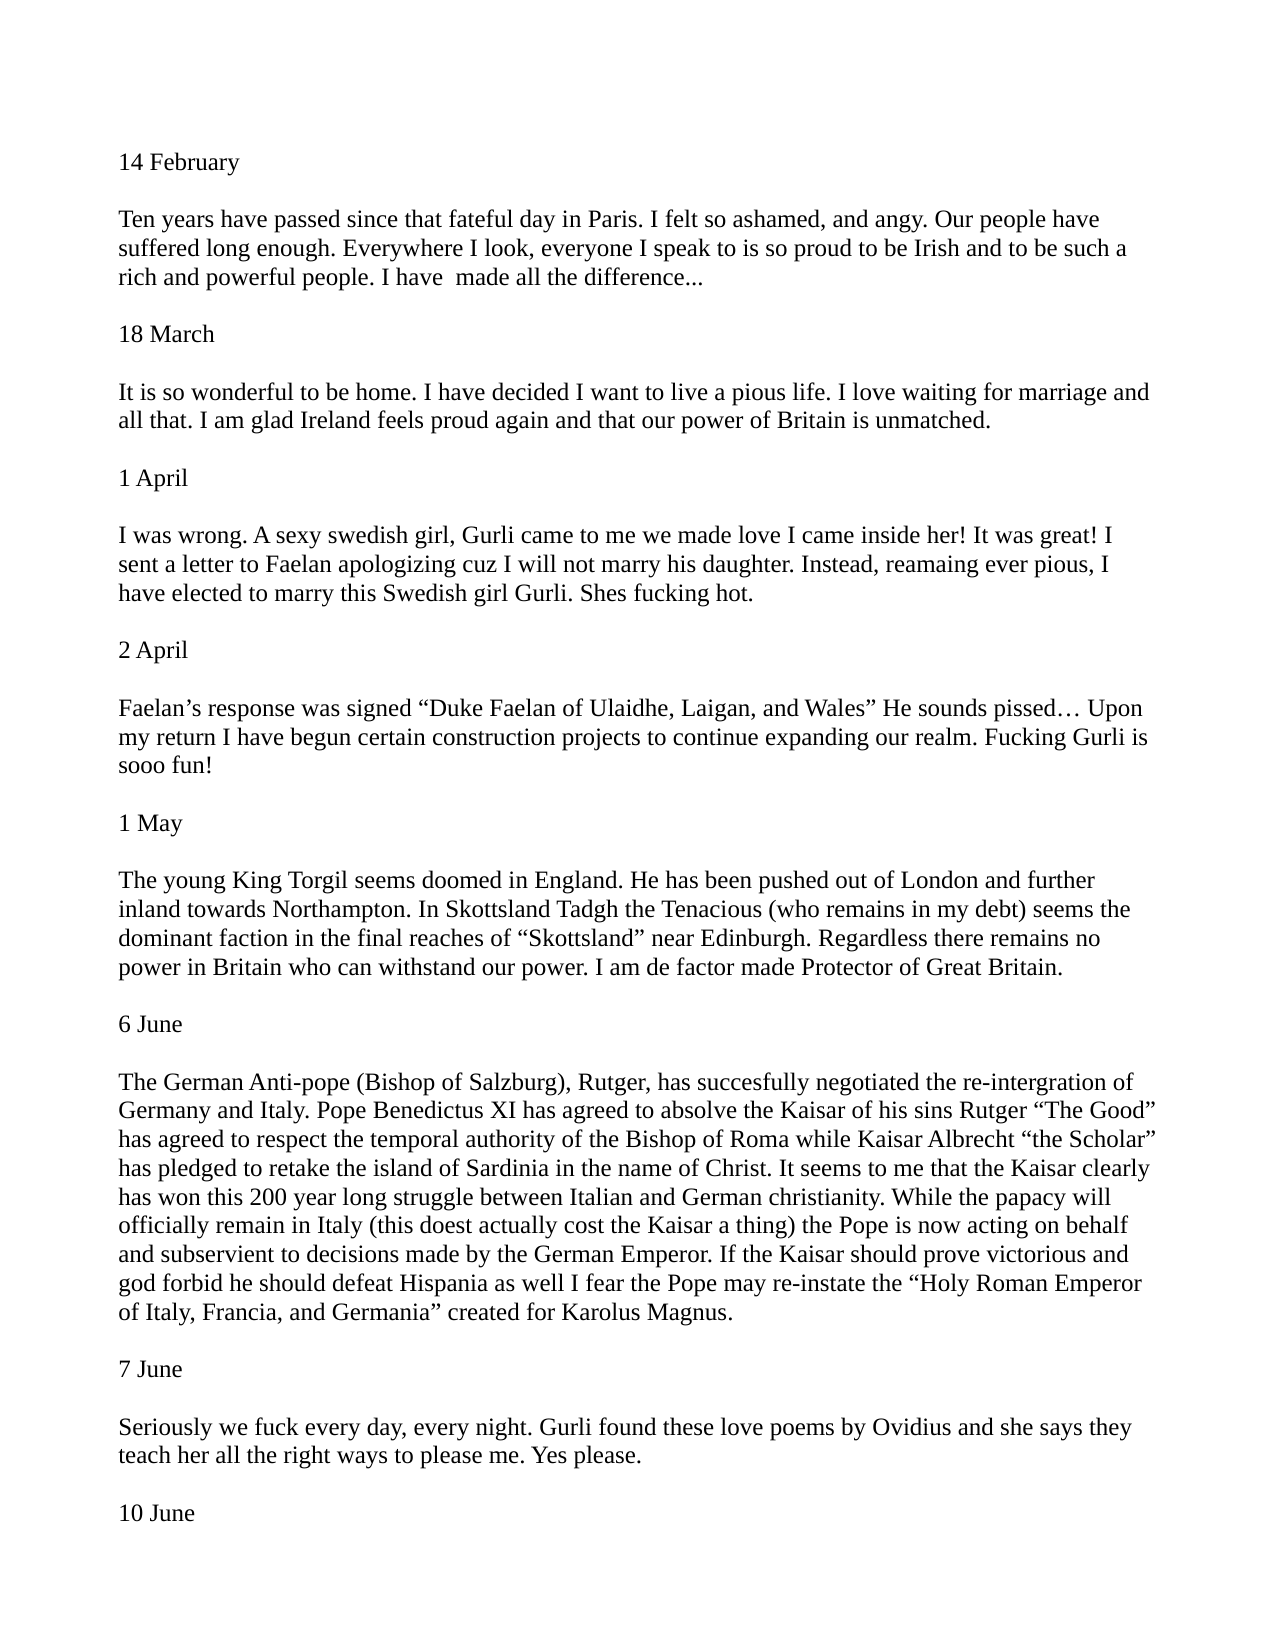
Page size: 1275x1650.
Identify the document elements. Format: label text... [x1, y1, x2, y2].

text 18 March [118, 319, 1157, 348]
text The German Anti-pope (Bishop of Salzburg), Rutger, has succesfully negotiated the re-intergration of Germany and Italy. Pope Benedictus XI has agreed to absolve the Kaisar of his sins Rutger “The Good” has agreed to respect the temporal authority of the Bishop of Roma while Kaisar Albrecht “the Scholar” has pledged to retake the island of Sardinia in the name of Christ. It seems to me that the Kaisar clearly has won this 200 year long struggle between Italian and German christianity. While the papacy will officially remain in Italy (this doest actually cost the Kaisar a thing) the Pope is now acting on behalf and subservient to decisions made by the German Emperor. If the Kaisar should prove victorious and god forbid he should defeat Hispania as well I fear the Pope may re-instate the “Holy Roman Emperor of Italy, Francia, and Germania” created for Karolus Magnus. [118, 1067, 1157, 1326]
text 1 April [118, 463, 1157, 492]
text Faelan’s response was signed “Duke Faelan of Ulaidhe, Laigan, and Wales” He sounds pissed… Upon my return I have begun certain construction projects to continue expanding our realm. Fucking Gurli is sooo fun! [118, 693, 1157, 779]
text Ten years have passed since that fateful day in Paris. I felt so ashamed, and angy. Our people have suffered long enough. Everywhere I look, everyone I speak to is so proud to be Irish and to be such a rich and powerful people. I have made all the difference... [118, 204, 1157, 291]
text 1 May [118, 808, 1157, 837]
text Seriously we fuck every day, every night. Gurli found these love poems by Ovidius and she says they teach her all the right ways to please me. Yes please. [118, 1412, 1157, 1469]
text The young King Torgil seems doomed in England. He has been pushed out of London and further inland towards Northampton. In Skottsland Tadgh the Tenacious (who remains in my debt) seems the dominant faction in the final reaches of “Skottsland” near Edinburgh. Regardless there remains no power in Britain who can withstand our power. I am de factor made Protector of Great Britain. [118, 866, 1157, 981]
text It is so wonderful to be home. I have decided I want to live a pious life. I love waiting for marriage and all that. I am glad Ireland feels proud again and that our power of Britain is unmatched. [118, 377, 1157, 434]
text 2 April [118, 636, 1157, 664]
text 6 June [118, 1009, 1157, 1038]
text 7 June [118, 1354, 1157, 1383]
text 14 February [118, 147, 1157, 176]
text I was wrong. A sexy swedish girl, Gurli came to me we made love I came inside her! It was great! I sent a letter to Faelan apologizing cuz I will not marry his daughter. Instead, reamaing ever pious, I have elected to marry this Swedish girl Gurli. Shes fucking hot. [118, 521, 1157, 607]
text 10 June [118, 1498, 1157, 1527]
